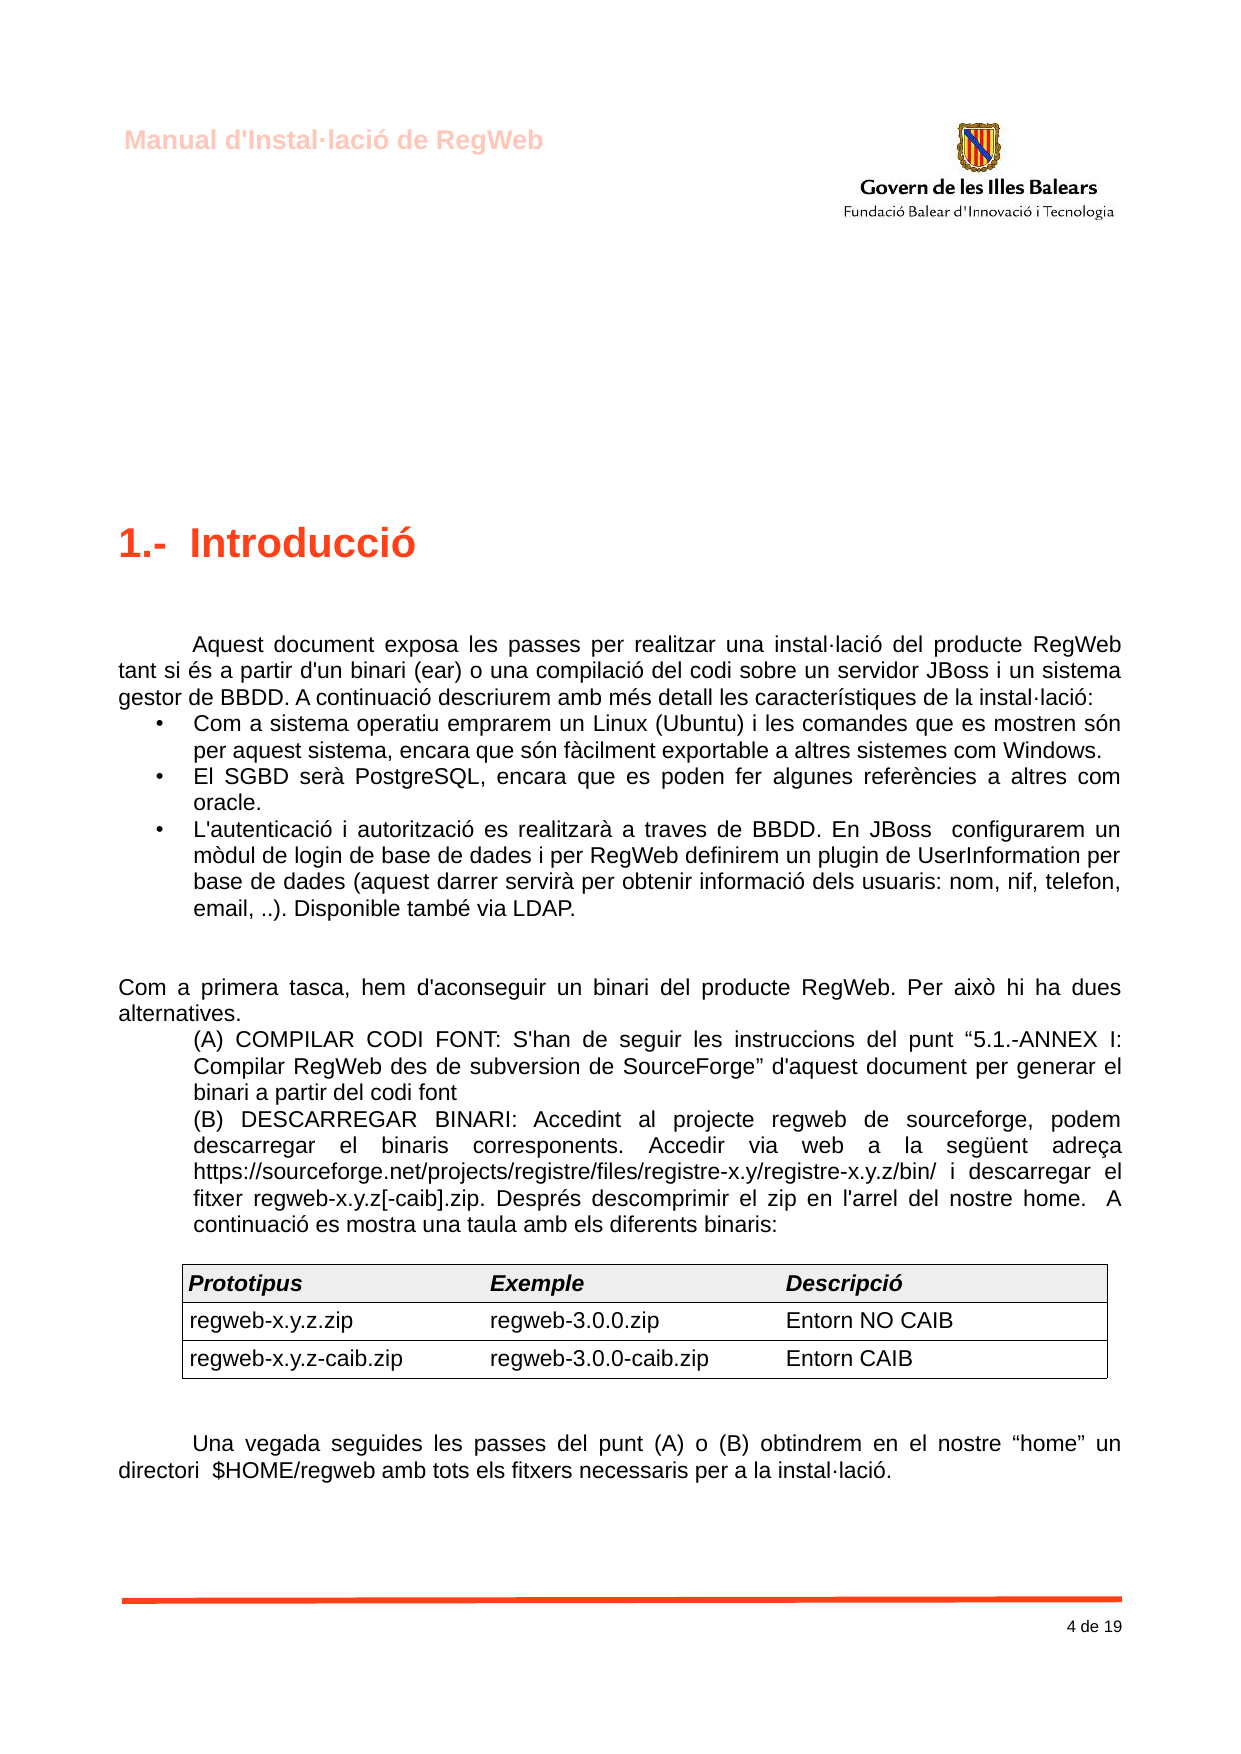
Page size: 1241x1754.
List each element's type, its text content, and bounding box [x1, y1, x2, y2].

list El SGBD serà PostgreSQL, encara que es poden fer algunes referències a altres com oracle. [156, 763, 1122, 816]
table_cell regweb-3.0.0.zip [484, 1303, 780, 1339]
table_cell regweb-3.0.0-caib.zip [484, 1341, 780, 1377]
table_header Prototipus [183, 1265, 484, 1302]
subtitle Introducció [118, 518, 1122, 566]
table_cell regweb-x.y.z-caib.zip [183, 1341, 484, 1377]
text (A) COMPILAR CODI FONT: S'han de seguir les instruccions del punt “5.1.-ANNEX I: Compilar RegWeb des de subversion de SourceForge” d'aquest document per generar el binari a partir del codi font [193, 1026, 1122, 1106]
list L'autenticació i autorització es realitzarà a traves de BBDD. En JBoss configurarem un mòdul de login de base de dades i per RegWeb definirem un plugin de UserInformation per base de dades (aquest darrer servirà per obtenir informació dels usuaris: nom, nif, telefon, email, ..). Disponible també via LDAP. [156, 816, 1122, 921]
text Una vegada seguides les passes del punt (A) o (B) obtindrem en el nostre “home” un directori $HOME/regweb amb tots els fitxers necessaris per a la instal·lació. [118, 1430, 1122, 1483]
text Aquest document exposa les passes per realitzar una instal·lació del producte RegWeb tant si és a partir d'un binari (ear) o una compilació del codi sobre un servidor JBoss i un sistema gestor de BBDD. A continuació descriurem amb més detall les característiques de la instal·lació: [118, 631, 1122, 710]
table_header Exemple [484, 1265, 780, 1302]
text Com a primera tasca, hem d'aconseguir un binari del producte RegWeb. Per això hi ha dues alternatives. [118, 974, 1122, 1026]
table_cell Entorn CAIB [780, 1341, 1107, 1377]
table_cell regweb-x.y.z.zip [183, 1303, 484, 1339]
picture [840, 123, 1117, 220]
table_cell Entorn NO CAIB [780, 1303, 1107, 1339]
text (B) DESCARREGAR BINARI: Accedint al projecte regweb de sourceforge, podem descarregar el binaris corresponents. Accedir via web a la següent adreça https://sourceforge.net/projects/registre/files/registre-x.y/registre-x.y.z/bin/ i descarregar el fitxer regweb-x.y.z[-caib].zip. Després descomprimir el zip en l'arrel del nostre home. A continuació es mostra una taula amb els diferents binaris: [193, 1106, 1122, 1237]
table_header Descripció [780, 1265, 1107, 1302]
list Com a sistema operatiu emprarem un Linux (Ubuntu) i les comandes que es mostren són per aquest sistema, encara que són fàcilment exportable a altres sistemes com Windows. [156, 710, 1122, 763]
